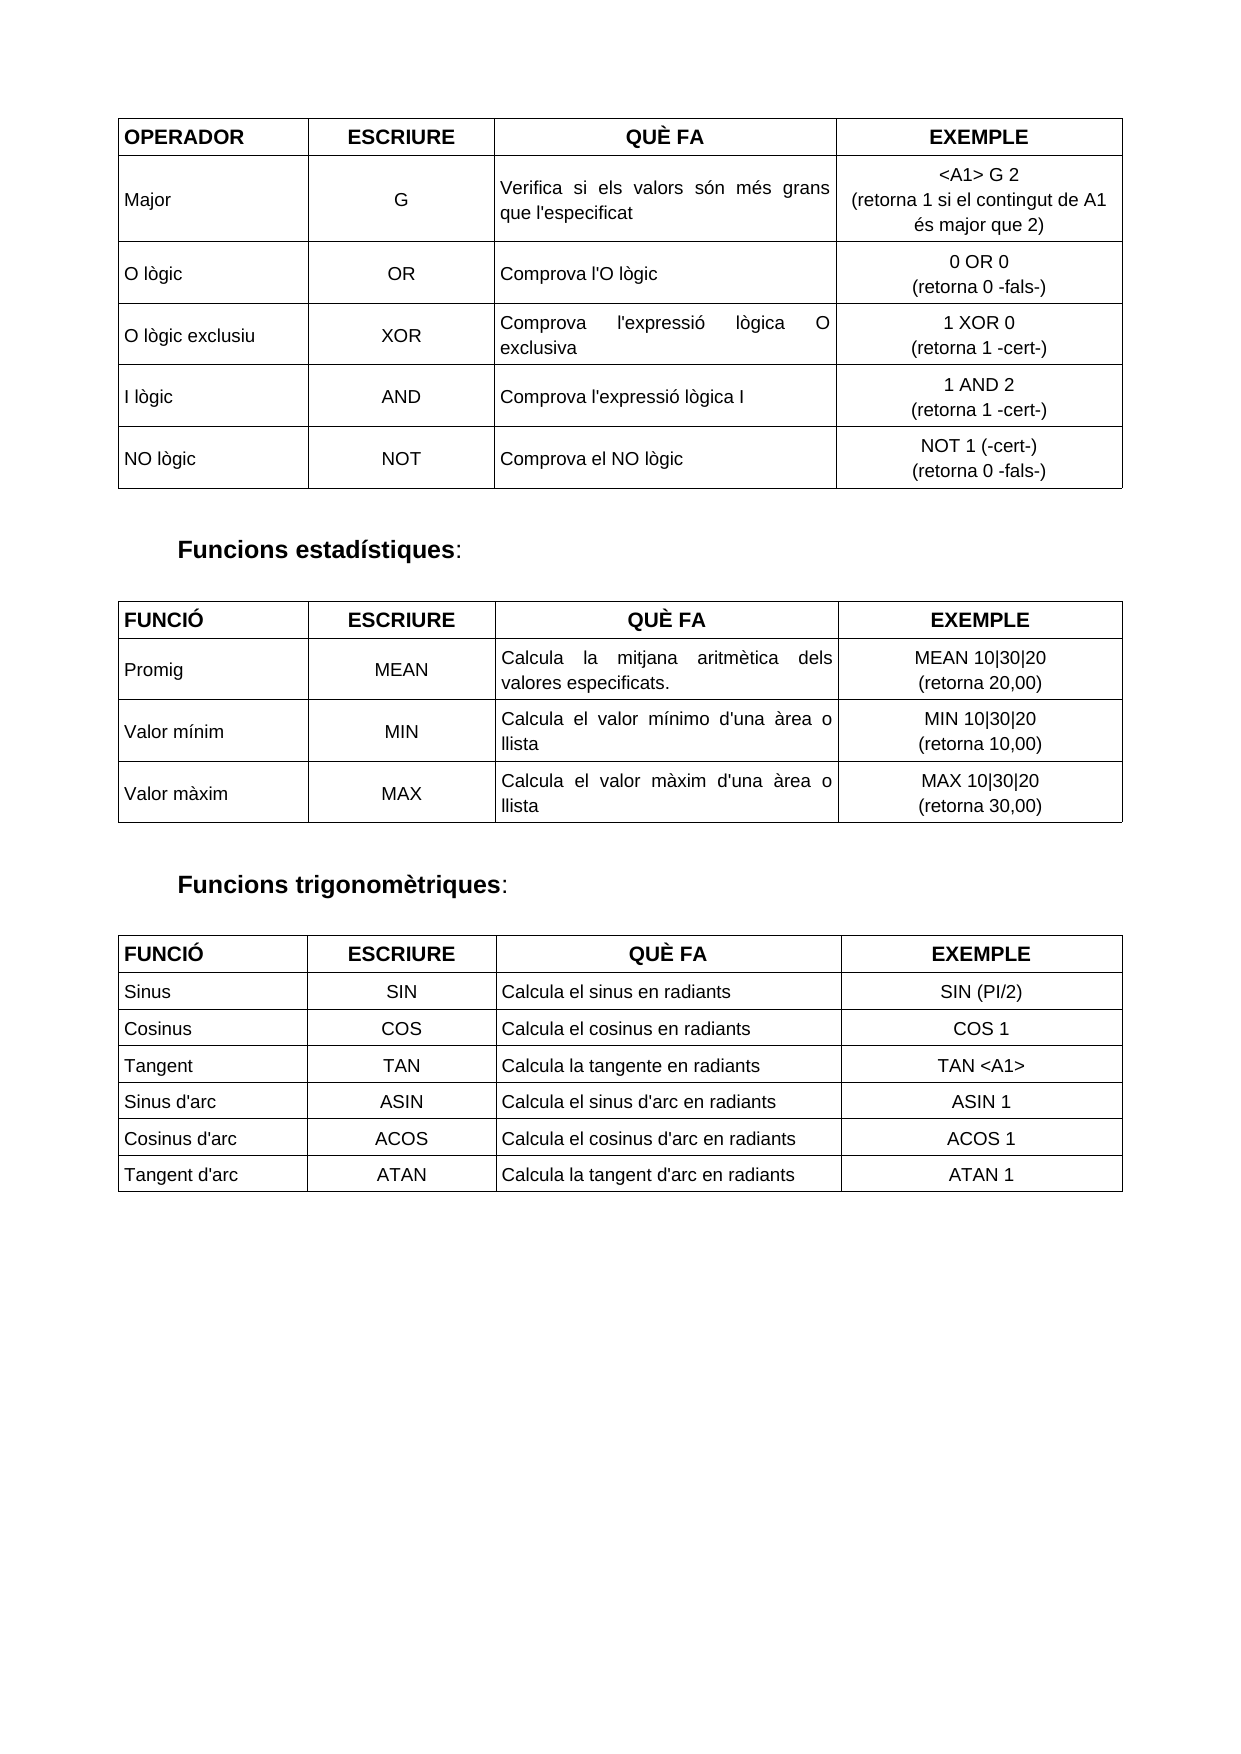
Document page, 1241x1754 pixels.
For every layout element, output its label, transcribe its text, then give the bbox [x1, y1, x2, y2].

table_cell AND [309, 365, 494, 426]
table_cell XOR [309, 304, 494, 364]
table_cell Calcula la mitjana aritmètica dels valores especificats. [496, 639, 838, 699]
table_cell Valor màxim [119, 762, 308, 822]
table_cell ACOS [308, 1119, 496, 1155]
table_cell ASIN [308, 1083, 496, 1118]
table_cell Verifica si els valors són més grans que l'especificat [495, 156, 836, 241]
table_cell Calcula la tangent d'arc en radiants [497, 1156, 841, 1191]
table_header FUNCIÓ [119, 936, 307, 972]
table_cell MEAN [309, 639, 495, 699]
table_cell O lògic exclusiu [119, 304, 308, 364]
table_header QUÈ FA [495, 119, 836, 155]
table_cell MEAN 10|30|20 (retorna 20,00) [839, 639, 1122, 699]
table_cell Comprova l'O lògic [495, 242, 836, 303]
table_cell NO lògic [119, 427, 308, 487]
table_cell 1 AND 2 (retorna 1 -cert-) [837, 365, 1122, 426]
table_cell TAN [308, 1046, 496, 1082]
table_cell NOT [309, 427, 494, 487]
table_cell COS [308, 1010, 496, 1045]
table_cell Sinus [119, 973, 307, 1008]
table_cell Comprova l'expressió lògica I [495, 365, 836, 426]
table_header EXEMPLE [839, 602, 1122, 637]
table_cell Calcula el cosinus en radiants [497, 1010, 841, 1045]
table_cell 1 XOR 0 (retorna 1 -cert-) [837, 304, 1122, 364]
table_cell Major [119, 156, 308, 241]
table_cell MIN [309, 700, 495, 761]
table_header FUNCIÓ [119, 602, 308, 637]
table_cell ATAN 1 [842, 1156, 1122, 1191]
table_cell TAN <A1> [842, 1046, 1122, 1082]
text Funcions estadístiques: [177, 536, 1122, 564]
table_cell Calcula el valor màxim d'una àrea o llista [496, 762, 838, 822]
table_cell ATAN [308, 1156, 496, 1191]
table_cell Comprova el NO lògic [495, 427, 836, 487]
table_cell Calcula el sinus en radiants [497, 973, 841, 1008]
table_cell Comprova l'expressió lògica O exclusiva [495, 304, 836, 364]
table_cell G [309, 156, 494, 241]
table_cell 0 OR 0 (retorna 0 -fals-) [837, 242, 1122, 303]
table_cell ACOS 1 [842, 1119, 1122, 1155]
text Funcions trigonomètriques: [177, 871, 1122, 899]
table_cell Cosinus d'arc [119, 1119, 307, 1155]
table_header EXEMPLE [837, 119, 1122, 155]
table_cell O lògic [119, 242, 308, 303]
table_cell Calcula el valor mínimo d'una àrea o llista [496, 700, 838, 761]
table_cell COS 1 [842, 1010, 1122, 1045]
table_header QUÈ FA [497, 936, 841, 972]
table_cell <A1> G 2 (retorna 1 si el contingut de A1 és major que 2) [837, 156, 1122, 241]
table_cell SIN [308, 973, 496, 1008]
table_cell Calcula el cosinus d'arc en radiants [497, 1119, 841, 1155]
table_header ESCRIURE [309, 119, 494, 155]
table_header ESCRIURE [308, 936, 496, 972]
table_cell OR [309, 242, 494, 303]
table_header EXEMPLE [842, 936, 1122, 972]
table_cell Promig [119, 639, 308, 699]
table_cell ASIN 1 [842, 1083, 1122, 1118]
table_cell Valor mínim [119, 700, 308, 761]
table_cell SIN (PI/2) [842, 973, 1122, 1008]
table_cell Tangent [119, 1046, 307, 1082]
table_cell MAX 10|30|20 (retorna 30,00) [839, 762, 1122, 822]
table_cell Calcula la tangente en radiants [497, 1046, 841, 1082]
table_header OPERADOR [119, 119, 308, 155]
table_header QUÈ FA [496, 602, 838, 637]
table_cell MAX [309, 762, 495, 822]
table_cell Tangent d'arc [119, 1156, 307, 1191]
table_cell Cosinus [119, 1010, 307, 1045]
table_cell MIN 10|30|20 (retorna 10,00) [839, 700, 1122, 761]
table_cell Sinus d'arc [119, 1083, 307, 1118]
table_header ESCRIURE [309, 602, 495, 637]
table_cell NOT 1 (-cert-) (retorna 0 -fals-) [837, 427, 1122, 487]
table_cell I lògic [119, 365, 308, 426]
table_cell Calcula el sinus d'arc en radiants [497, 1083, 841, 1118]
